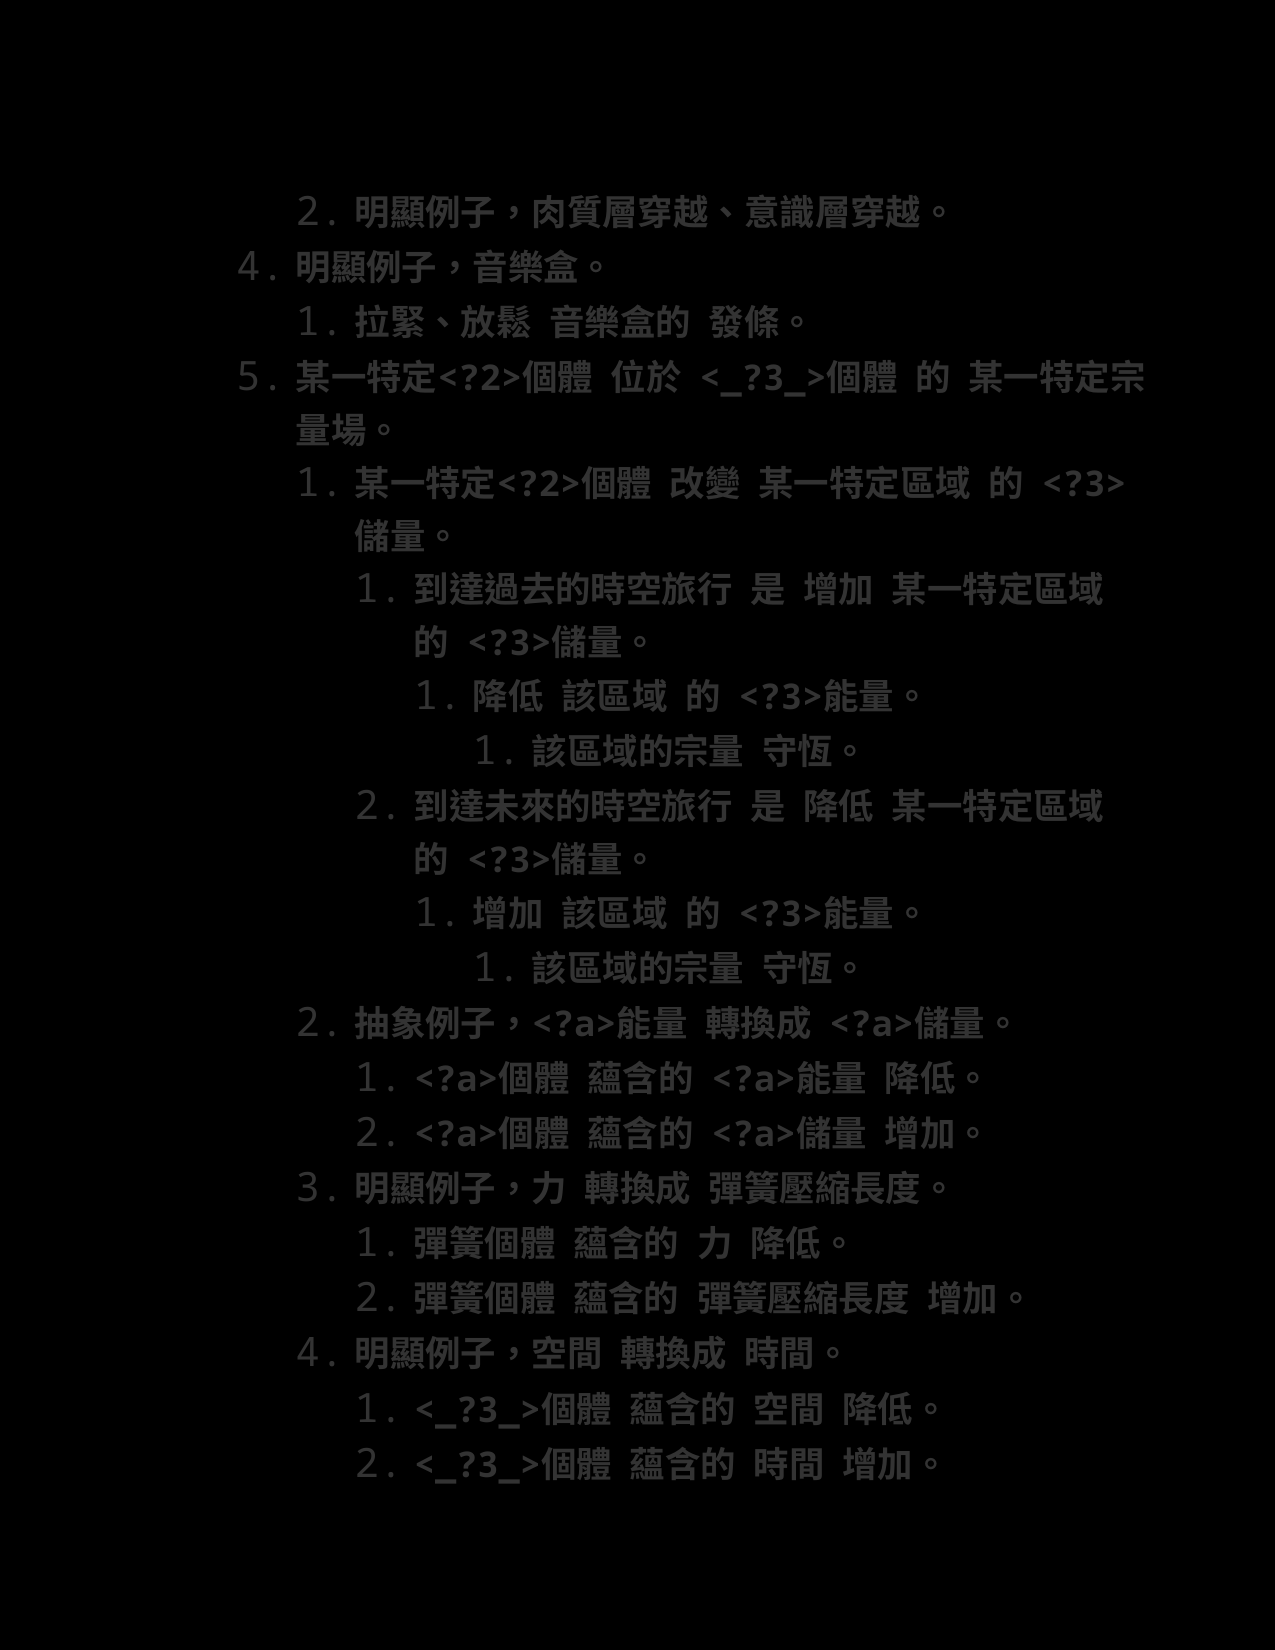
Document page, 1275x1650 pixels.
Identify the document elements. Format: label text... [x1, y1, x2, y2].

list 彈簧個體 蘊含的 彈簧壓縮長度 增加。 [354, 1268, 1157, 1324]
list 某一特定<?2>個體 改變 某一特定區域 的 <?3>儲量。 [295, 453, 1157, 560]
list <_?3_>個體 蘊含的 空間 降低。 [354, 1379, 1157, 1434]
list 某一特定<?2>個體 位於 <_?3_>個體 的 某一特定宗量場。 [236, 347, 1157, 453]
list 明顯例子，力 轉換成 彈簧壓縮長度。 [295, 1158, 1157, 1213]
list 彈簧個體 蘊含的 力 降低。 [354, 1213, 1157, 1268]
list 到達過去的時空旅行 是 增加 某一特定區域 的 <?3>儲量。 [354, 560, 1157, 666]
list 明顯例子，音樂盒。 [236, 237, 1157, 292]
list 抽象例子，<?a>能量 轉換成 <?a>儲量。 [295, 993, 1157, 1048]
list 明顯例子，肉質層穿越、意識層穿越。 [295, 182, 1157, 237]
list 該區域的宗量 守恆。 [472, 938, 1157, 993]
list <?a>個體 蘊含的 <?a>能量 降低。 [354, 1048, 1157, 1103]
list 拉緊、放鬆 音樂盒的 發條。 [295, 292, 1157, 347]
list 增加 該區域 的 <?3>能量。 [413, 883, 1157, 938]
list <_?3_>個體 蘊含的 時間 增加。 [354, 1434, 1157, 1489]
list 明顯例子，空間 轉換成 時間。 [295, 1324, 1157, 1379]
list 該區域的宗量 守恆。 [472, 721, 1157, 776]
list <?a>個體 蘊含的 <?a>儲量 增加。 [354, 1103, 1157, 1158]
list 降低 該區域 的 <?3>能量。 [413, 666, 1157, 721]
list 到達未來的時空旅行 是 降低 某一特定區域 的 <?3>儲量。 [354, 776, 1157, 883]
